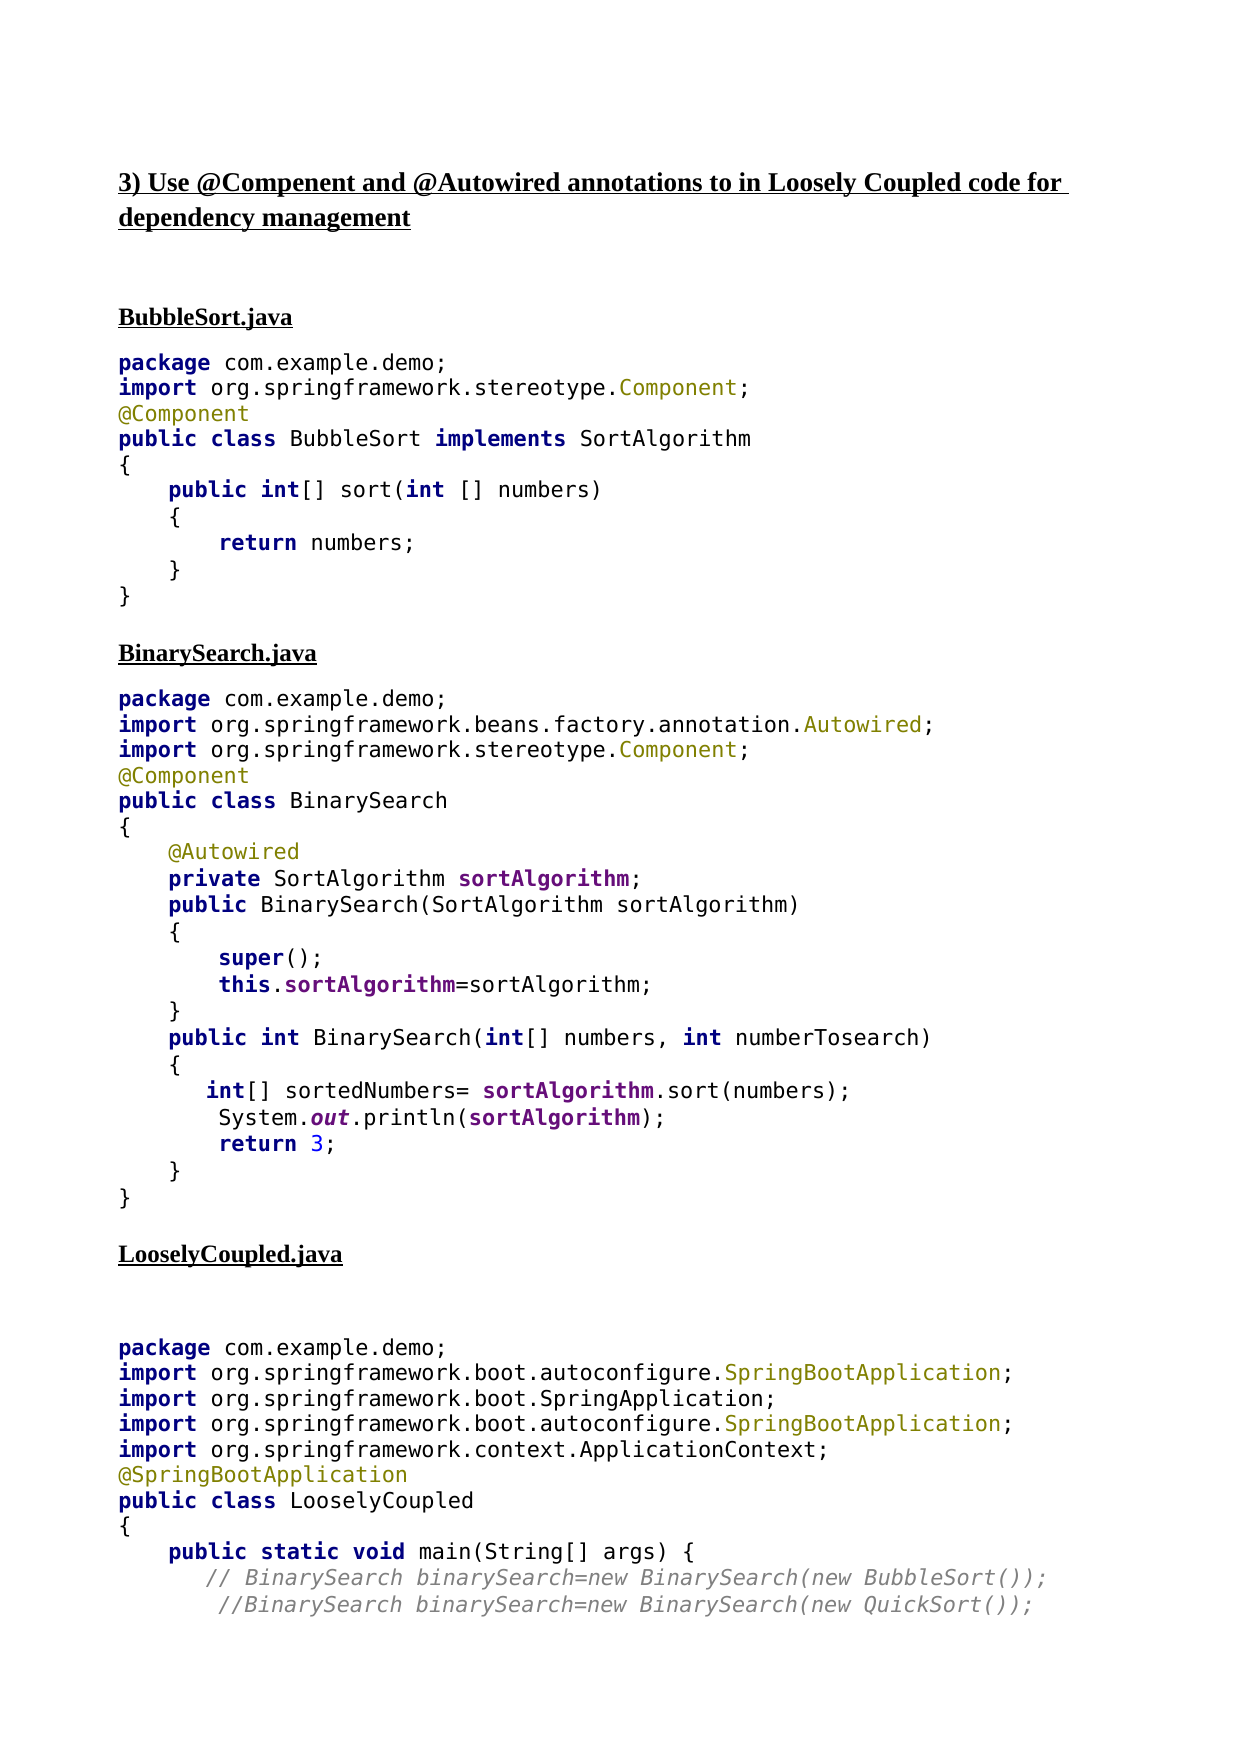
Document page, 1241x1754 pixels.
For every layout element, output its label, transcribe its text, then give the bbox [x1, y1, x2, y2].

text } [118, 583, 1122, 609]
text BubbleSort.java [118, 302, 1122, 331]
text public BinarySearch(SortAlgorithm sortAlgorithm) [118, 892, 1122, 919]
text public int[] sort(int [] numbers) [118, 477, 1122, 504]
text { [118, 1513, 1122, 1539]
text //BinarySearch binarySearch=new BinarySearch(new QuickSort()); [118, 1592, 1122, 1619]
text public static void main(String[] args) { [118, 1539, 1122, 1566]
text } [118, 557, 1122, 583]
text import org.springframework.stereotype.Component; [118, 375, 1122, 401]
text return numbers; [118, 530, 1122, 557]
text { [118, 1052, 1122, 1078]
text this.sortAlgorithm=sortAlgorithm; [118, 972, 1122, 999]
text BinarySearch.java [118, 638, 1122, 667]
text public class BubbleSort implements SortAlgorithm [118, 426, 1122, 452]
text System.out.println(sortAlgorithm); [118, 1105, 1122, 1131]
text @Component [118, 763, 1122, 788]
text package com.example.demo; [118, 1335, 1122, 1360]
text { [118, 452, 1122, 477]
text package com.example.demo; [118, 686, 1122, 712]
text package com.example.demo; [118, 350, 1122, 375]
text import org.springframework.stereotype.Component; [118, 737, 1122, 763]
text LooselyCoupled.java [118, 1239, 1122, 1268]
text super(); [118, 946, 1122, 972]
text return 3; [118, 1131, 1122, 1158]
text private SortAlgorithm sortAlgorithm; [118, 866, 1122, 892]
text public int BinarySearch(int[] numbers, int numberTosearch) [118, 1025, 1122, 1052]
text import org.springframework.beans.factory.annotation.Autowired; [118, 712, 1122, 737]
text // BinarySearch binarySearch=new BinarySearch(new BubbleSort()); [118, 1566, 1122, 1592]
text } [118, 1158, 1122, 1184]
text import org.springframework.context.ApplicationContext; [118, 1437, 1122, 1462]
text public class LooselyCoupled [118, 1488, 1122, 1513]
text { [118, 504, 1122, 530]
text import org.springframework.boot.autoconfigure.SpringBootApplication; [118, 1360, 1122, 1386]
text @Autowired [118, 839, 1122, 866]
text } [118, 999, 1122, 1025]
text @Component [118, 401, 1122, 426]
text int[] sortedNumbers= sortAlgorithm.sort(numbers); [118, 1078, 1122, 1105]
text { [118, 814, 1122, 839]
text import org.springframework.boot.SpringApplication; [118, 1386, 1122, 1411]
text public class BinarySearch [118, 788, 1122, 814]
text { [118, 919, 1122, 946]
text 3) Use @Compenent and @Autowired annotations to in Loosely Coupled code for dependency management [118, 166, 1122, 233]
text } [118, 1184, 1122, 1210]
text @SpringBootApplication [118, 1462, 1122, 1488]
text import org.springframework.boot.autoconfigure.SpringBootApplication; [118, 1411, 1122, 1437]
